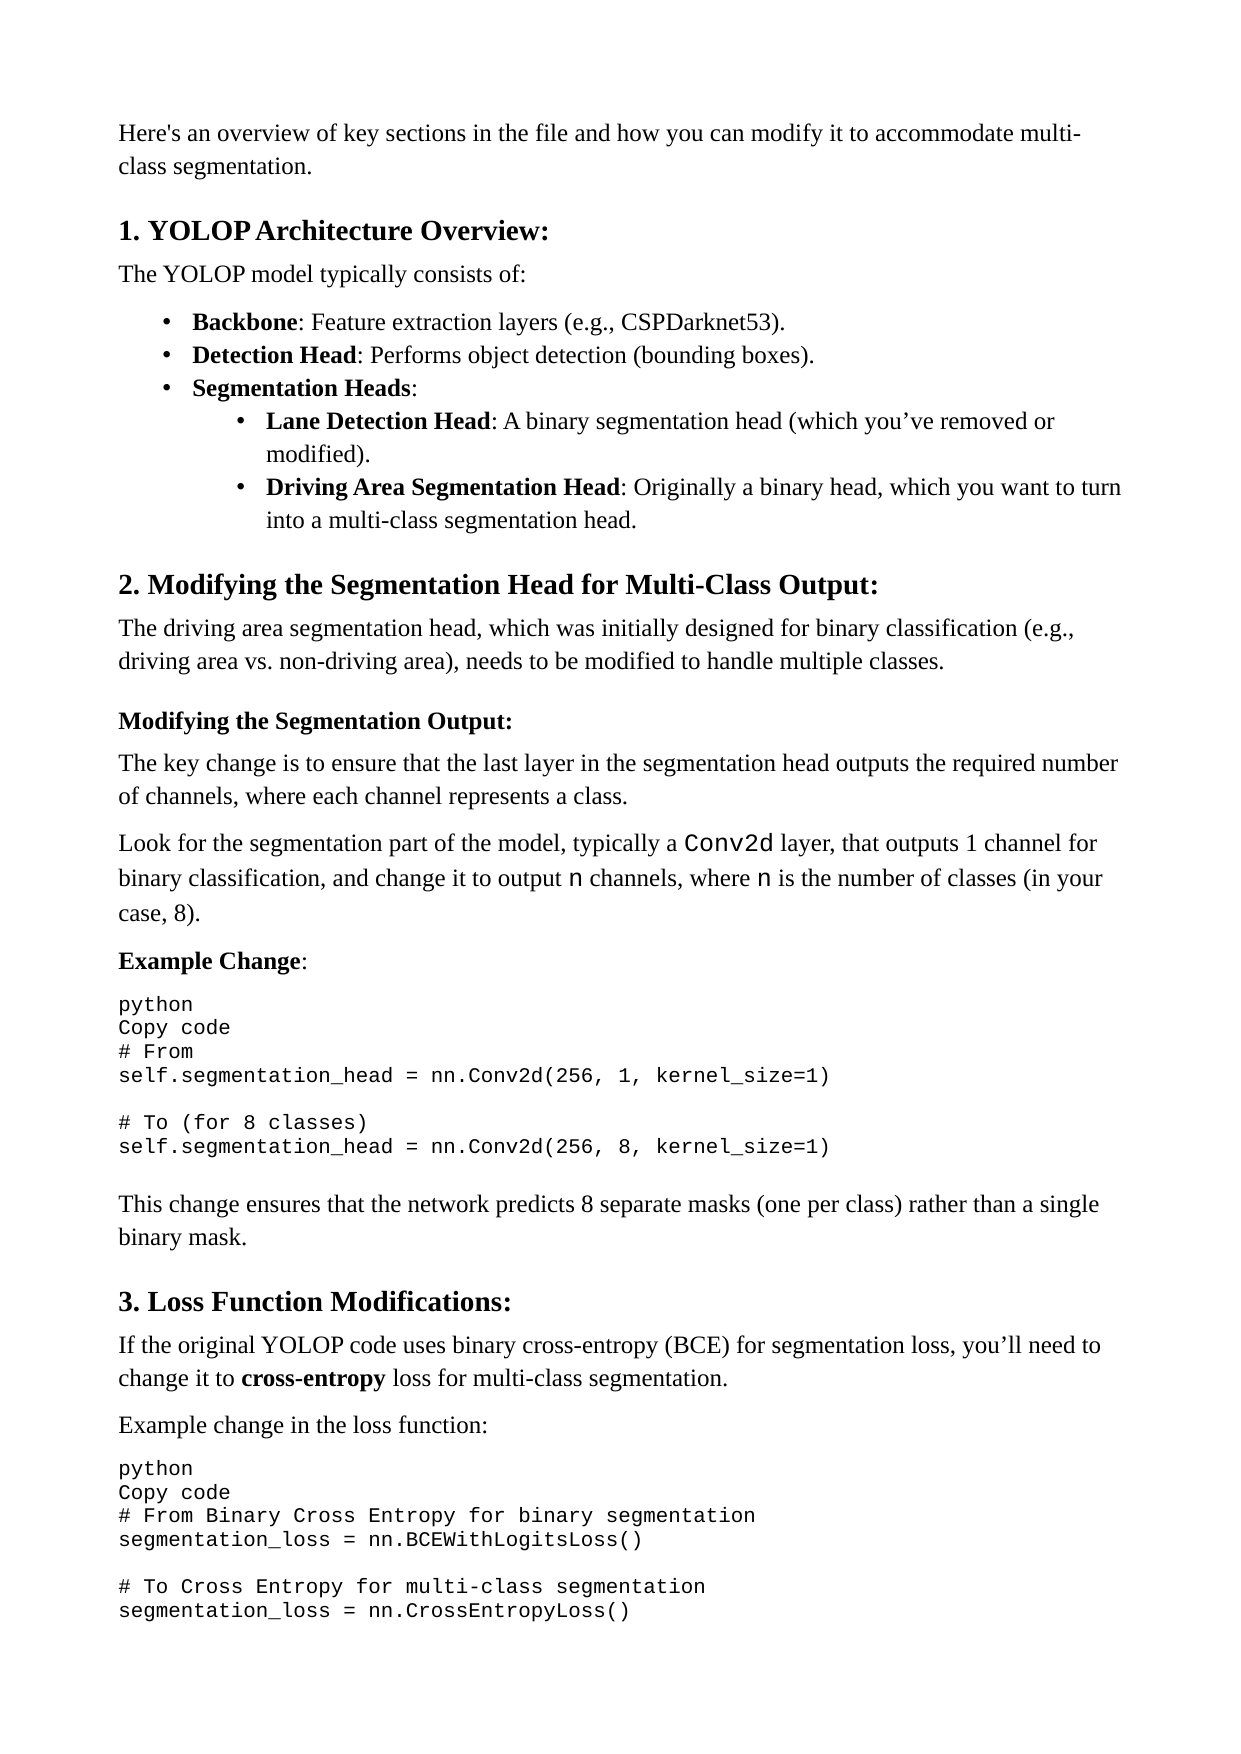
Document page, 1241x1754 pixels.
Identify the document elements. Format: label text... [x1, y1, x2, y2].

text python [118, 1458, 1122, 1482]
text Example change in the loss function: [118, 1411, 1122, 1439]
text This change ensures that the network predicts 8 separate masks (one per class) rather than a single binary mask. [118, 1189, 1122, 1251]
text self.segmentation_head = nn.Conv2d(256, 1, kernel_size=1) [118, 1065, 1122, 1088]
text segmentation_loss = nn.BCEWithLogitsLoss() [118, 1529, 1122, 1553]
list Driving Area Segmentation Head: Originally a binary head, which you want to turn into a multi-class segmentation head. [236, 472, 1122, 534]
subtitle 1. YOLOP Architecture Overview: [118, 213, 1122, 247]
text Copy code [118, 1017, 1122, 1041]
list Segmentation Heads: [162, 373, 1122, 402]
text Copy code [118, 1482, 1122, 1506]
text Here's an overview of key sections in the file and how you can modify it to accommodate multi-class segmentation. [118, 118, 1122, 180]
subtitle 2. Modifying the Segmentation Head for Multi-Class Output: [118, 567, 1122, 601]
text The driving area segmentation head, which was initially designed for binary classification (e.g., driving area vs. non-driving area), needs to be modified to handle multiple classes. [118, 613, 1122, 675]
text segmentation_loss = nn.CrossEntropyLoss() [118, 1600, 1122, 1624]
text python [118, 994, 1122, 1017]
text Example Change: [118, 946, 1122, 975]
text # From [118, 1041, 1122, 1065]
text Look for the segmentation part of the model, typically a Conv2d layer, that outputs 1 channel for binary classification, and change it to output n channels, where n is the number of classes (in your case, 8). [118, 828, 1122, 927]
text If the original YOLOP code uses binary cross-entropy (BCE) for segmentation loss, you’ll need to change it to cross-entropy loss for multi-class segmentation. [118, 1330, 1122, 1392]
text # From Binary Cross Entropy for binary segmentation [118, 1506, 1122, 1529]
text The key change is to ensure that the last layer in the segmentation head outputs the required number of channels, where each channel represents a class. [118, 748, 1122, 809]
text self.segmentation_head = nn.Conv2d(256, 8, kernel_size=1) [118, 1136, 1122, 1159]
text # To Cross Entropy for multi-class segmentation [118, 1576, 1122, 1600]
text # To (for 8 classes) [118, 1112, 1122, 1136]
list Detection Head: Performs object detection (bounding boxes). [162, 340, 1122, 369]
text The YOLOP model typically consists of: [118, 259, 1122, 288]
list Backbone: Feature extraction layers (e.g., CSPDarknet53). [162, 307, 1122, 336]
subtitle Modifying the Segmentation Output: [118, 706, 1122, 735]
list Lane Detection Head: A binary segmentation head (which you’ve removed or modified). [236, 406, 1122, 468]
subtitle 3. Loss Function Modifications: [118, 1284, 1122, 1317]
